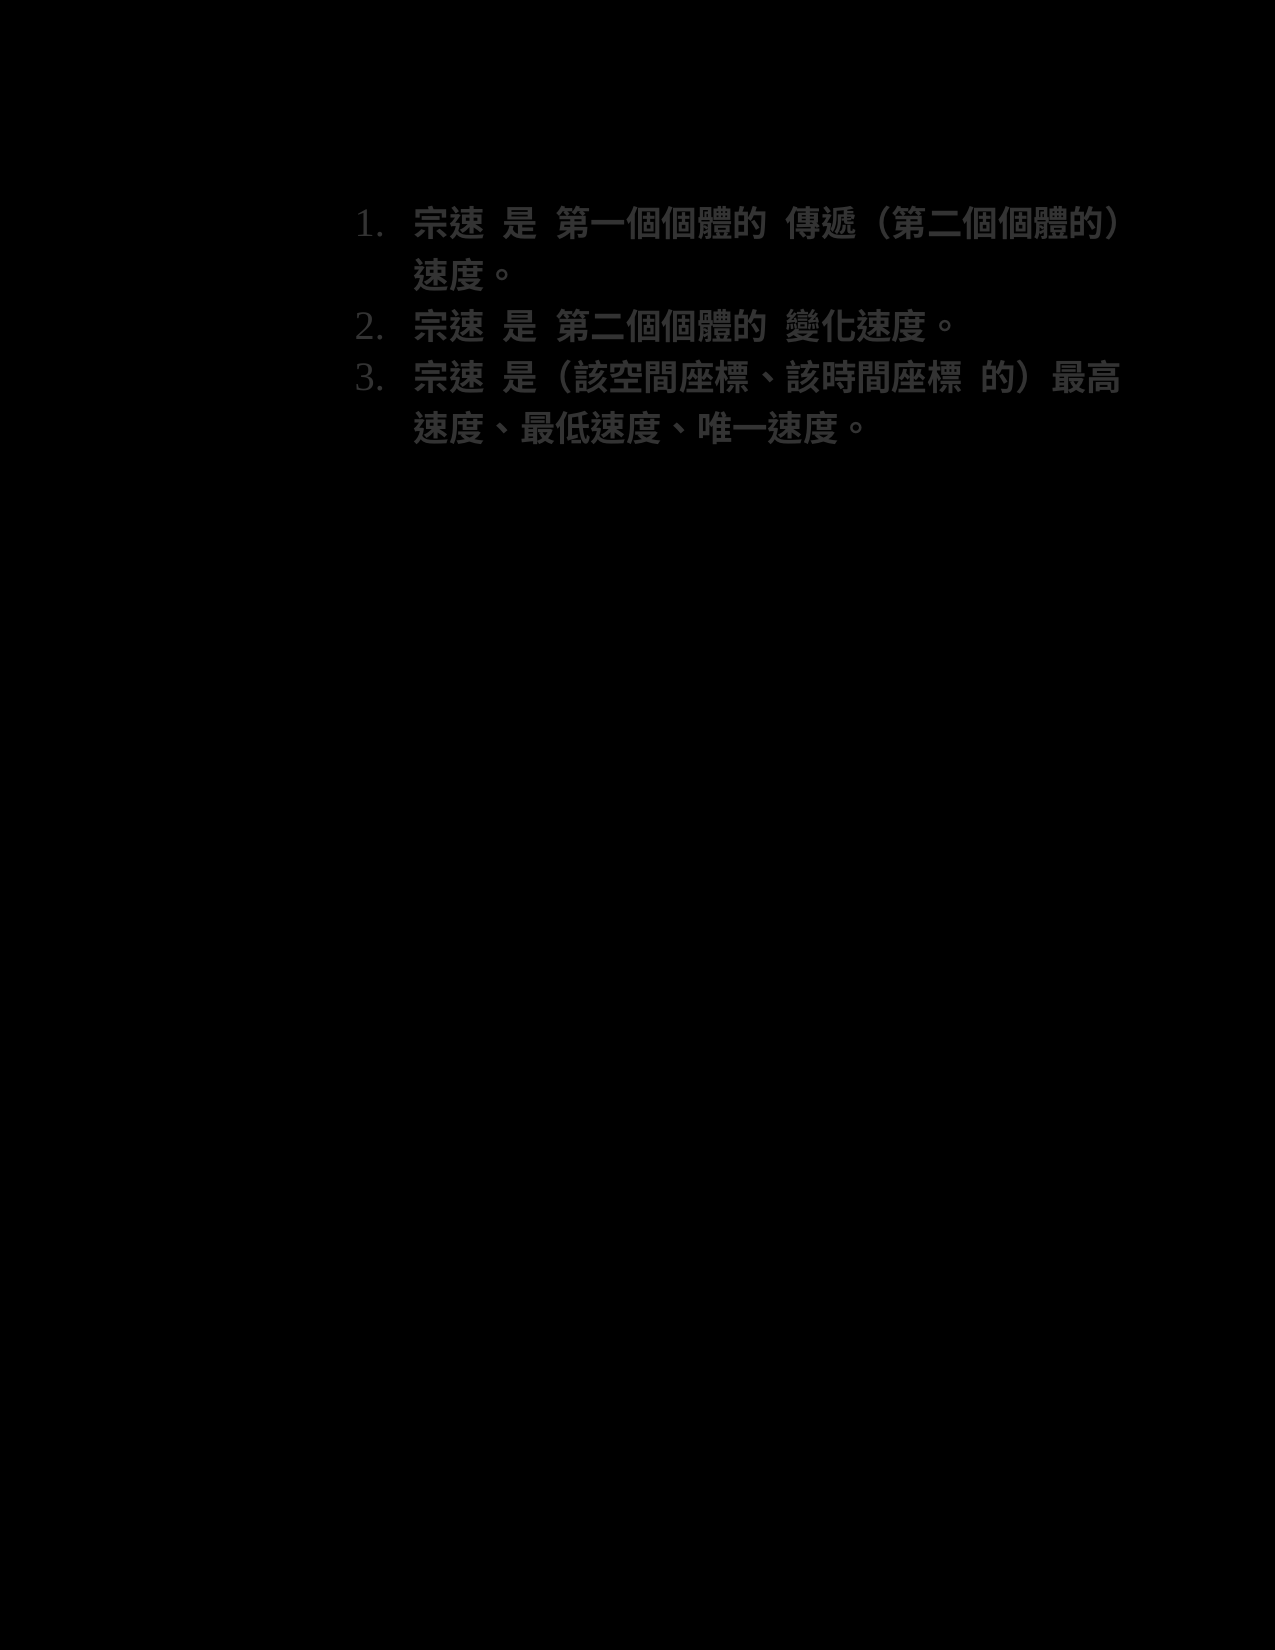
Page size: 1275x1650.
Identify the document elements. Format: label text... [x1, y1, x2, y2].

list 宗速 是 第二個個體的 變化速度。 [354, 298, 1157, 349]
list 宗速 是（該空間座標、該時間座標 的）最高速度、最低速度、唯一速度。 [354, 349, 1157, 452]
list 宗速 是 第一個個體的 傳遞（第二個個體的）速度。 [354, 196, 1157, 298]
